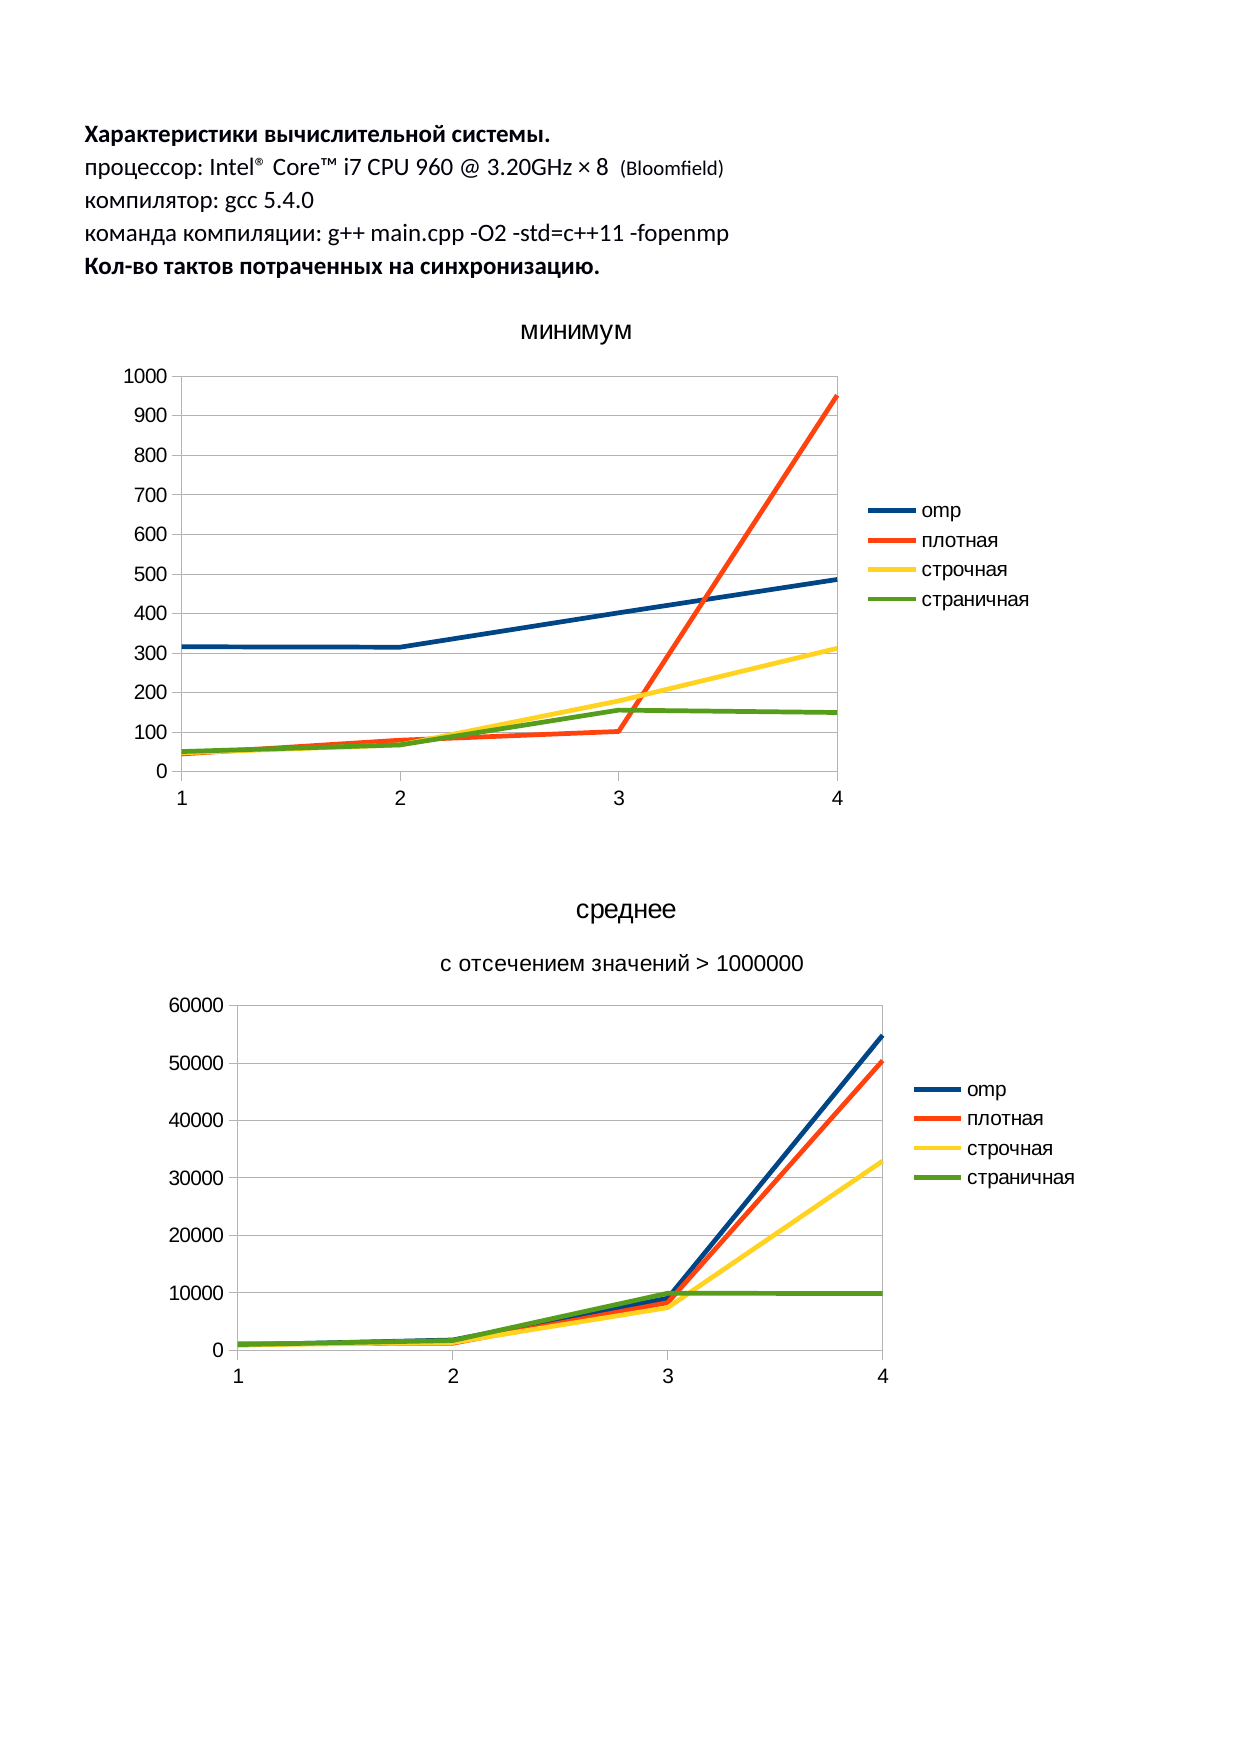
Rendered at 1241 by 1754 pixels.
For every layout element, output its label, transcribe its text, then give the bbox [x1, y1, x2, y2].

text компилятор: gcc 5.4.0 [84, 184, 1159, 214]
text Кол-во тактов потраченных на синхронизацию. [84, 250, 1159, 280]
text Характеристики вычислительной системы. [84, 118, 1159, 149]
text команда компиляции: g++ main.cpp -O2 -std=c++11 -fopenmp [84, 217, 1159, 247]
text процессор: Intel® Core™ i7 CPU 960 @ 3.20GHz × 8 (Bloomfield) [84, 151, 1159, 182]
